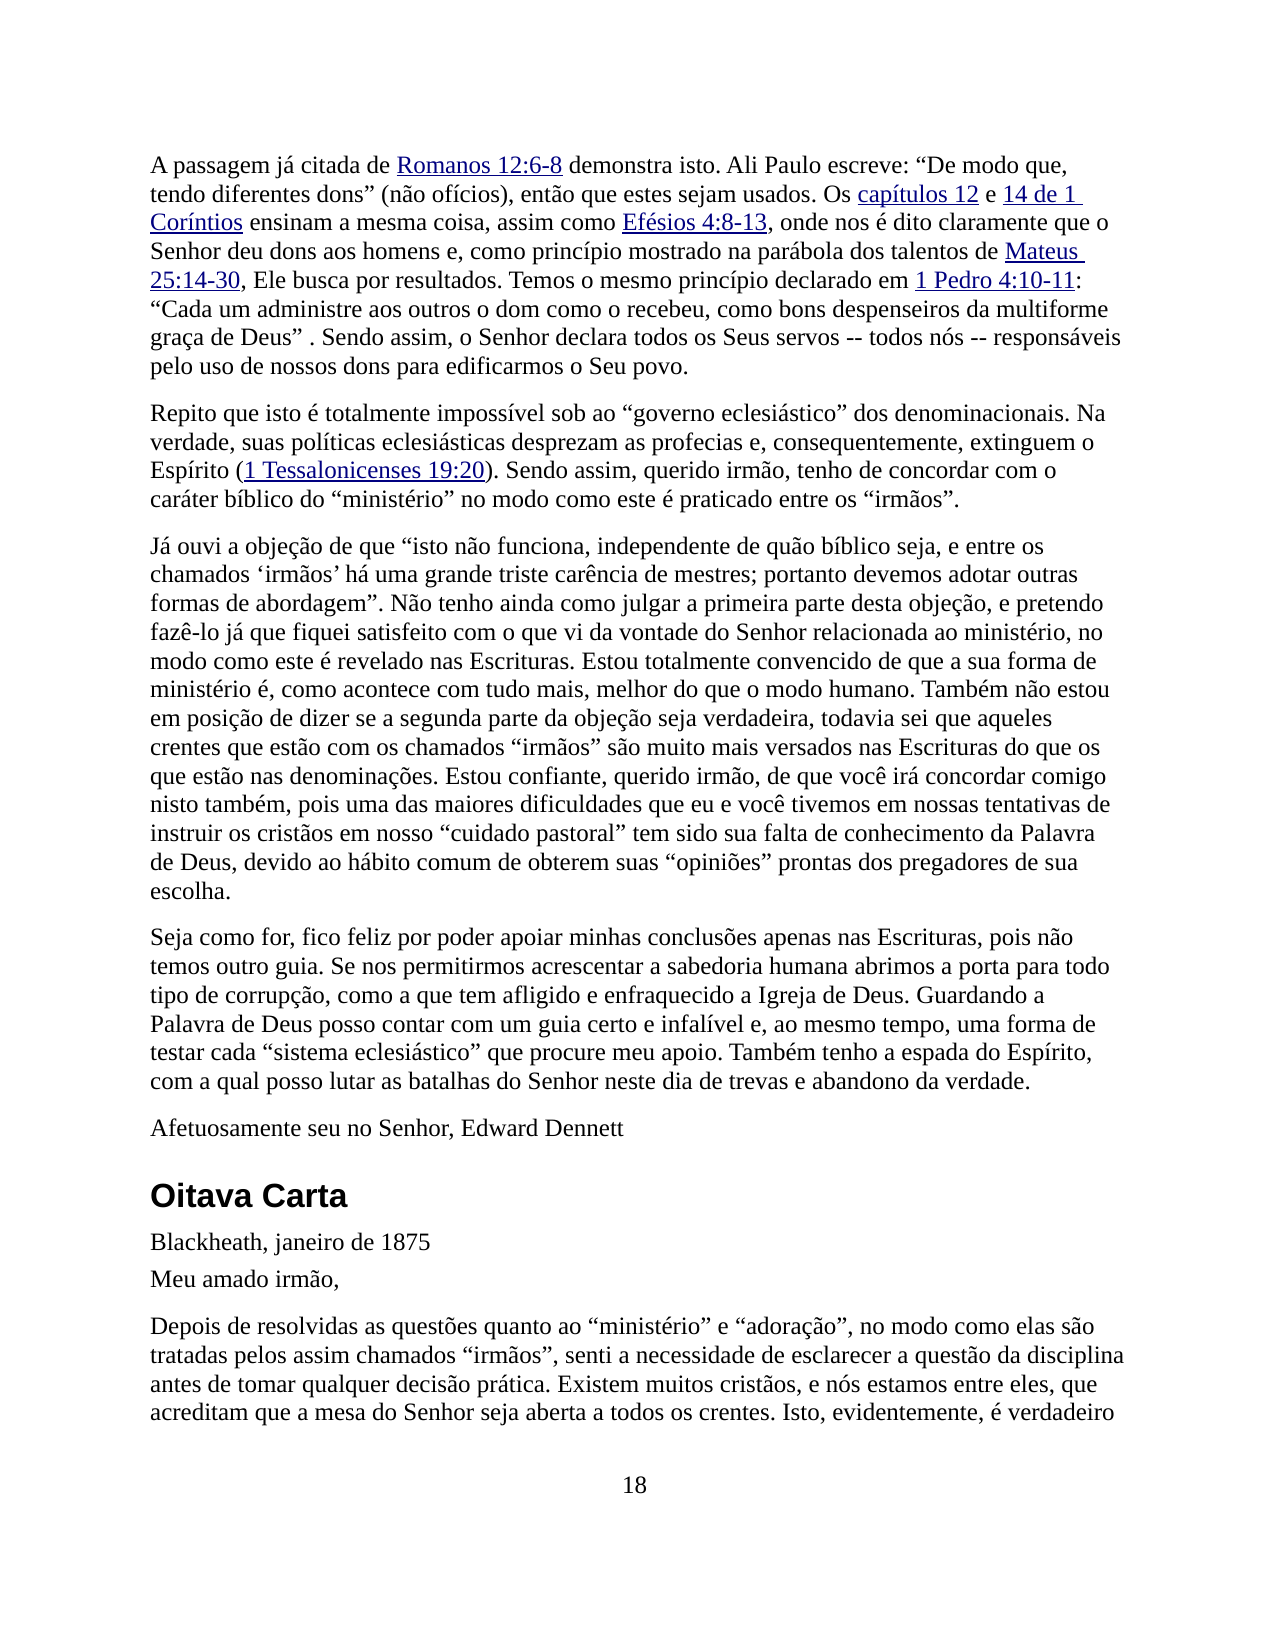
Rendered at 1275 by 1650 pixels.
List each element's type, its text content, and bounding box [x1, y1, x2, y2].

text Depois de resolvidas as questões quanto ao “ministério” e “adoração”, no modo como elas são tratadas pelos assim chamados “irmãos”, senti a necessidade de esclarecer a questão da disciplina antes de tomar qualquer decisão prática. Existem muitos cristãos, e nós estamos entre eles, que acreditam que a mesa do Senhor seja aberta a todos os crentes. Isto, evidentemente, é verdadeiro [150, 1311, 1125, 1426]
subtitle Oitava Carta [150, 1176, 1125, 1214]
text Já ouvi a objeção de que “isto não funciona, independente de quão bíblico seja, e entre os chamados ‘irmãos’ há uma grande triste carência de mestres; portanto devemos adotar outras formas de abordagem”. Não tenho ainda como julgar a primeira parte desta objeção, e pretendo fazê-lo já que fiquei satisfeito com o que vi da vontade do Senhor relacionada ao ministério, no modo como este é revelado nas Escrituras. Estou totalmente convencido de que a sua forma de ministério é, como acontece com tudo mais, melhor do que o modo humano. Também não estou em posição de dizer se a segunda parte da objeção seja verdadeira, todavia sei que aqueles crentes que estão com os chamados “irmãos” são muito mais versados nas Escrituras do que os que estão nas denominações. Estou confiante, querido irmão, de que você irá concordar comigo nisto também, pois uma das maiores dificuldades que eu e você tivemos em nossas tentativas de instruir os cristãos em nosso “cuidado pastoral” tem sido sua falta de conhecimento da Palavra de Deus, devido ao hábito comum de obterem suas “opiniões” prontas dos pregadores de sua escolha. [150, 531, 1125, 904]
text Seja como for, fico feliz por poder apoiar minhas conclusões apenas nas Escrituras, pois não temos outro guia. Se nos permitirmos acrescentar a sabedoria humana abrimos a porta para todo tipo de corrupção, como a que tem afligido e enfraquecido a Igreja de Deus. Guardando a Palavra de Deus posso contar com um guia certo e infalível e, ao mesmo tempo, uma forma de testar cada “sistema eclesiástico” que procure meu apoio. Também tenho a espada do Espírito, com a qual posso lutar as batalhas do Senhor neste dia de trevas e abandono da verdade. [150, 922, 1125, 1095]
text A passagem já citada de Romanos 12:6-8 demonstra isto. Ali Paulo escreve: “De modo que, tendo diferentes dons” (não ofícios), então que estes sejam usados. Os capítulos 12 e 14 de 1 Coríntios ensinam a mesma coisa, assim como Efésios 4:8-13, onde nos é dito claramente que o Senhor deu dons aos homens e, como princípio mostrado na parábola dos talentos de Mateus 25:14-30, Ele busca por resultados. Temos o mesmo princípio declarado em 1 Pedro 4:10-11: “Cada um administre aos outros o dom como o recebeu, como bons despenseiros da multiforme graça de Deus” . Sendo assim, o Senhor declara todos os Seus servos -- todos nós -- responsáveis pelo uso de nossos dons para edificarmos o Seu povo. [150, 150, 1125, 380]
text Repito que isto é totalmente impossível sob ao “governo eclesiástico” dos denominacionais. Na verdade, suas políticas eclesiásticas desprezam as profecias e, consequentemente, extinguem o Espírito (1 Tessalonicenses 19:20). Sendo assim, querido irmão, tenho de concordar com o caráter bíblico do “ministério” no modo como este é praticado entre os “irmãos”. [150, 398, 1125, 513]
text Afetuosamente seu no Senhor, Edward Dennett [150, 1113, 1125, 1142]
text Blackheath, janeiro de 1875 [150, 1227, 1125, 1256]
text Meu amado irmão, [150, 1264, 1125, 1293]
